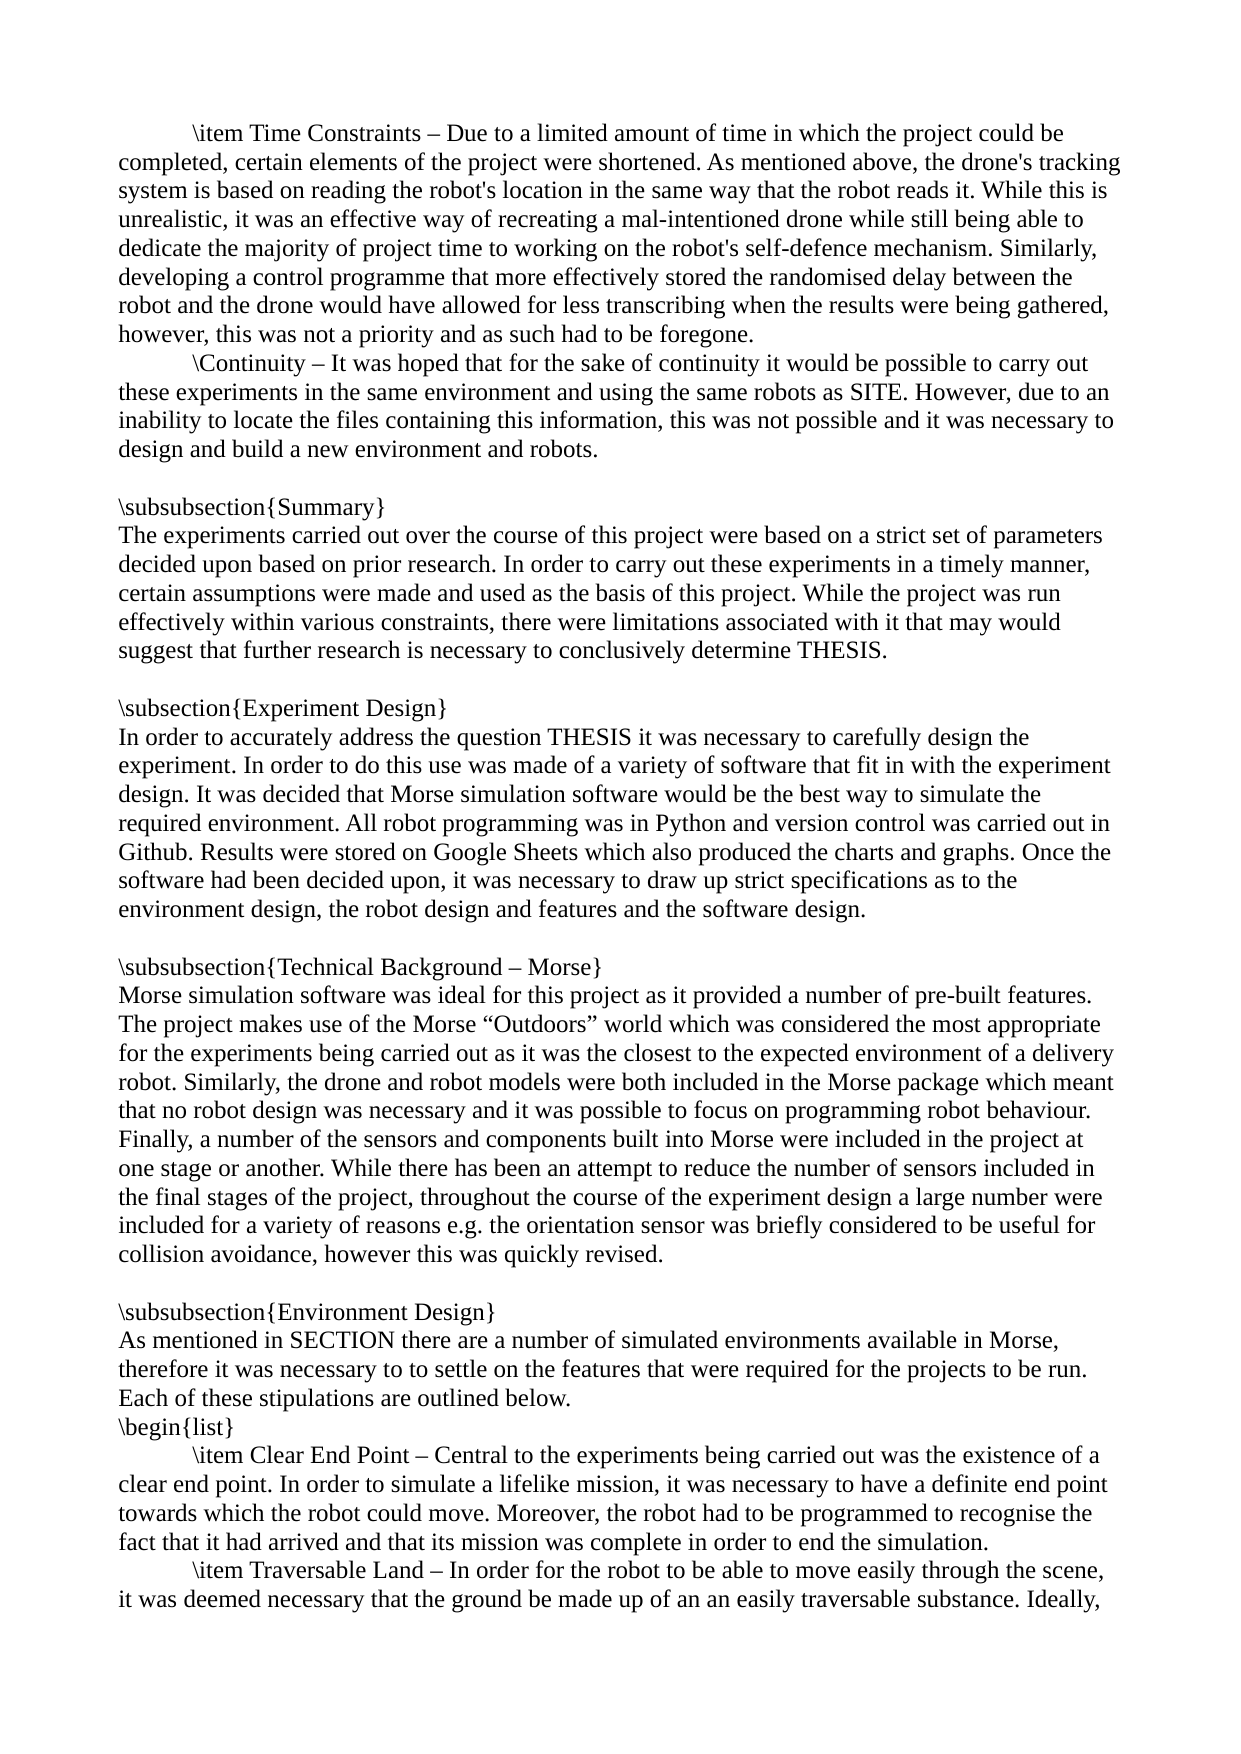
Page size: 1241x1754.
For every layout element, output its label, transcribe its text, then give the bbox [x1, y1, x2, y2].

text \subsubsection{Technical Background – Morse} [118, 952, 1122, 981]
text \subsubsection{Summary} [118, 492, 1122, 521]
text The project makes use of the Morse “Outdoors” world which was considered the most appropriate for the experiments being carried out as it was the closest to the expected environment of a delivery robot. Similarly, the drone and robot models were both included in the Morse package which meant that no robot design was necessary and it was possible to focus on programming robot behaviour. Finally, a number of the sensors and components built into Morse were included in the project at one stage or another. While there has been an attempt to reduce the number of sensors included in the final stages of the project, throughout the course of the experiment design a large number were included for a variety of reasons e.g. the orientation sensor was briefly considered to be useful for collision avoidance, however this was quickly revised. [118, 1009, 1122, 1268]
text \item Traversable Land – In order for the robot to be able to move easily through the scene, it was deemed necessary that the ground be made up of an an easily traversable substance. Ideally, [118, 1556, 1122, 1613]
text \Continuity – It was hoped that for the sake of continuity it would be possible to carry out these experiments in the same environment and using the same robots as SITE. However, due to an inability to locate the files containing this information, this was not possible and it was necessary to design and build a new environment and robots. [118, 348, 1122, 463]
text \subsubsection{Environment Design} [118, 1297, 1122, 1326]
text In order to accurately address the question THESIS it was necessary to carefully design the experiment. In order to do this use was made of a variety of software that fit in with the experiment design. It was decided that Morse simulation software would be the best way to simulate the required environment. All robot programming was in Python and version control was carried out in Github. Results were stored on Google Sheets which also produced the charts and graphs. Once the software had been decided upon, it was necessary to draw up strict specifications as to the environment design, the robot design and features and the software design. [118, 722, 1122, 923]
text As mentioned in SECTION there are a number of simulated environments available in Morse, therefore it was necessary to to settle on the features that were required for the projects to be run. Each of these stipulations are outlined below. [118, 1326, 1122, 1412]
text The experiments carried out over the course of this project were based on a strict set of parameters decided upon based on prior research. In order to carry out these experiments in a timely manner, certain assumptions were made and used as the basis of this project. While the project was run effectively within various constraints, there were limitations associated with it that may would suggest that further research is necessary to conclusively determine THESIS. [118, 521, 1122, 664]
text \item Clear End Point – Central to the experiments being carried out was the existence of a clear end point. In order to simulate a lifelike mission, it was necessary to have a definite end point towards which the robot could move. Moreover, the robot had to be programmed to recognise the fact that it had arrived and that its mission was complete in order to end the simulation. [118, 1441, 1122, 1556]
text \subsection{Experiment Design} [118, 693, 1122, 722]
text \item Time Constraints – Due to a limited amount of time in which the project could be completed, certain elements of the project were shortened. As mentioned above, the drone's tracking system is based on reading the robot's location in the same way that the robot reads it. While this is unrealistic, it was an effective way of recreating a mal-intentioned drone while still being able to dedicate the majority of project time to working on the robot's self-defence mechanism. Similarly, developing a control programme that more effectively stored the randomised delay between the robot and the drone would have allowed for less transcribing when the results were being gathered, however, this was not a priority and as such had to be foregone. [118, 118, 1122, 348]
text \begin{list} [118, 1412, 1122, 1441]
text Morse simulation software was ideal for this project as it provided a number of pre-built features. [118, 981, 1122, 1009]
